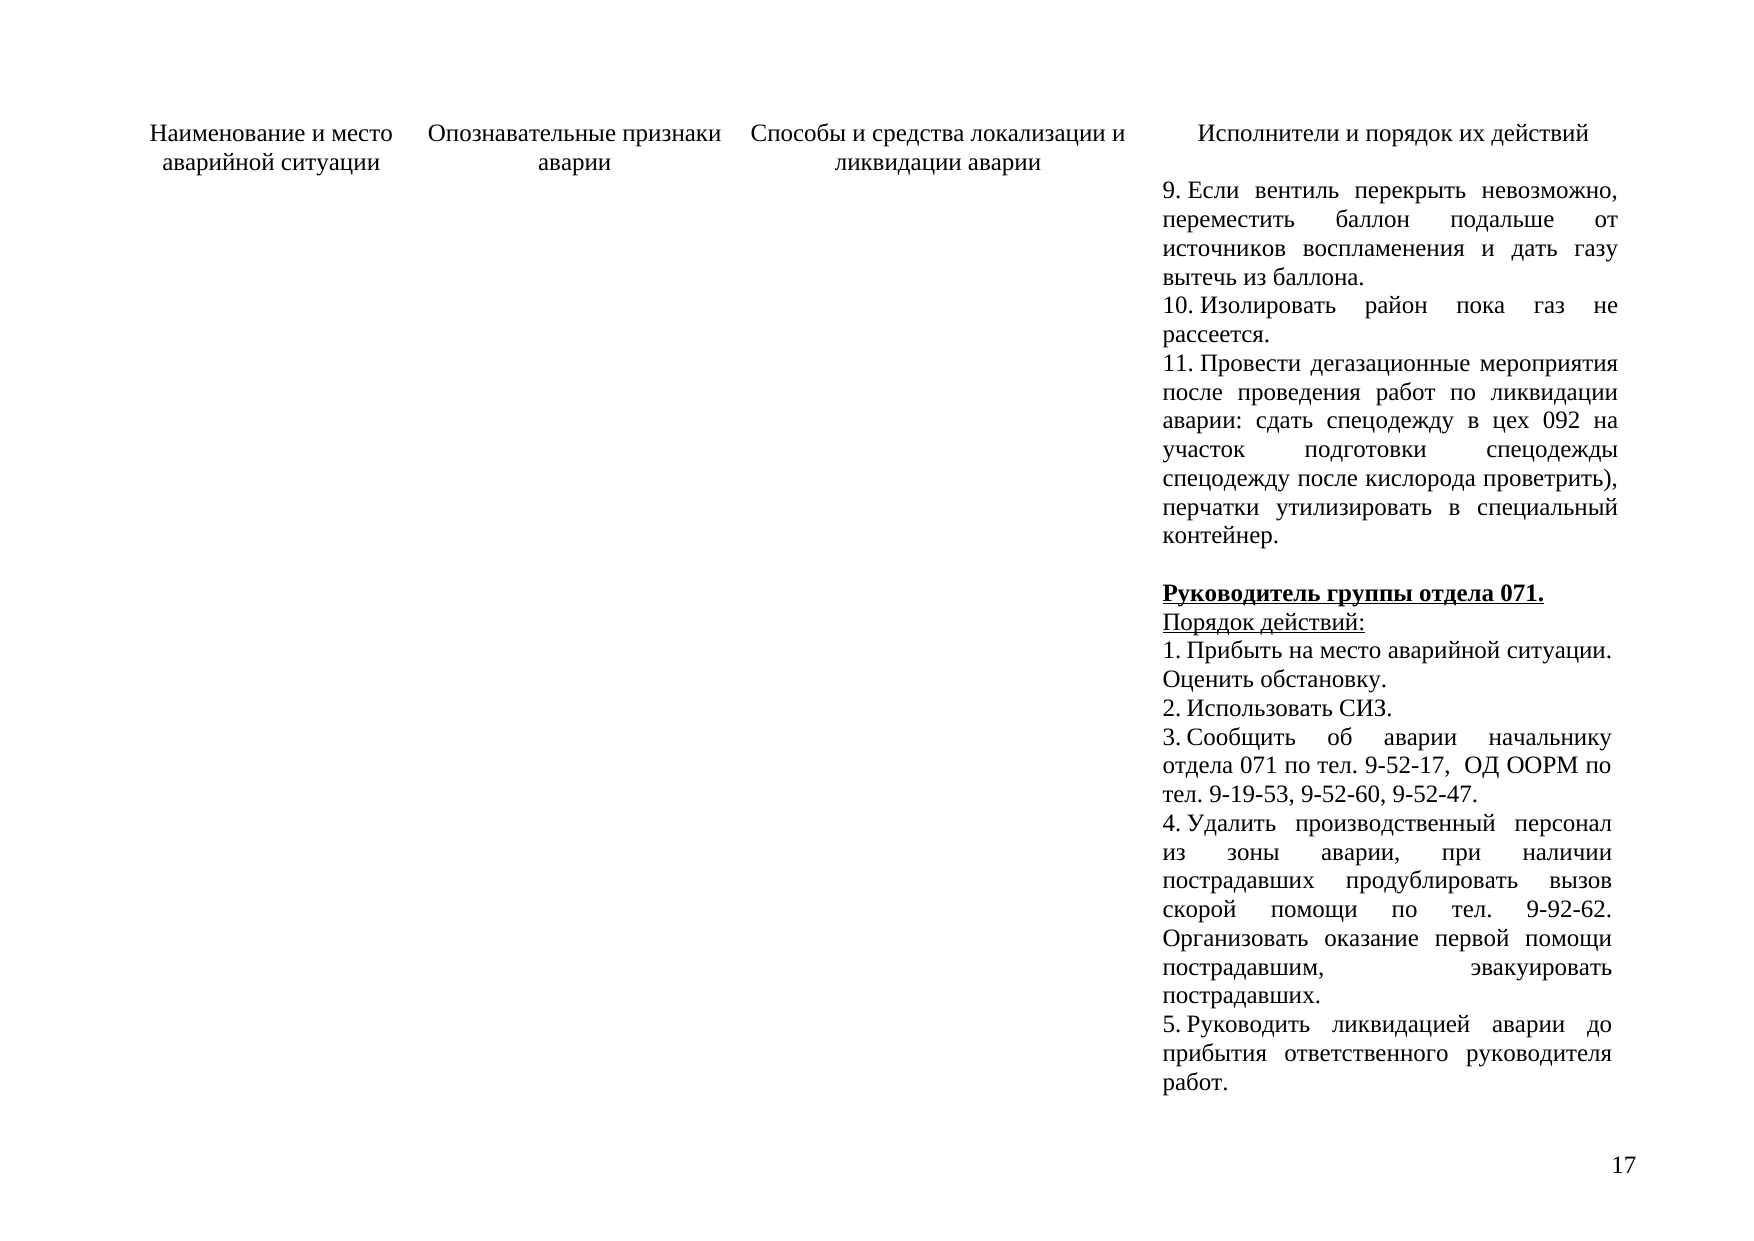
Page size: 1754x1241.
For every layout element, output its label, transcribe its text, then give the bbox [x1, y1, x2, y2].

table_header Исполнители и порядок их действий [1150, 118, 1636, 176]
table_cell [725, 176, 1150, 1096]
table_header Опознавательные признаки аварии [424, 118, 725, 176]
table_cell [118, 176, 424, 1096]
table_header Наименование и место аварийной ситуации [118, 118, 424, 176]
table_cell [424, 176, 725, 1096]
table_cell Транспортировщики, техник по хранению. Порядок действий: Использовать СИЗ. Немедленно удалить всех посторонних лиц с места аварии, держаться с наветренной стороны. Подать звуковой сигнал тревоги с помощью ручной сирены. Сообщить руководителю группы по тел. 9-18-51, ОД ООРМ по тел. 9-19-53,9-52-60, 9-52-47, персоналу отдела 071 и окружающему персоналу. При необходимости принять меры по оказанию первой помощи раненым и пострадавшим и вызвать работников ЦМСЧ-91 ФМБА по тел. 9-92-62. При выходе у ворот, ограждающих склад баллонов, выставить предупредительный знак: Р03 «Проход запрещен» согласно ГОСТ 12.4.026-2015. Соблюдать меры пожарной безопасности. Избегать контакта с вытекающим газом! Открытое пламя и курение — категорически запрещены! Вентиль баллона, по возможности, быстро ЗАКРЫТЬ специальным ключом в безыскровом исполнении. Ацетилен взрывоопасен! Если вентиль перекрыть невозможно, переместить баллон подальше от источников воспламенения и дать газу вытечь из баллона. Изолировать район пока газ не рассеется. Провести дегазационные мероприятия после проведения работ по ликвидации аварии: сдать спецодежду в цех 092 на участок подготовки спецодежды спецодежду после кислорода проветрить), перчатки утилизировать в специальный контейнер. Руководитель группы отдела 071. Порядок действий: Прибыть на место аварийной ситуации. Оценить обстановку. Использовать СИЗ. Сообщить об аварии начальнику отдела 071 по тел. 9-52-17, ОД ООРМ по тел. 9-19-53, 9-52-60, 9-52-47. Удалить производственный персонал из зоны аварии, при наличии пострадавших продублировать вызов скорой помощи по тел. 9-92-62. Организовать оказание первой помощи пострадавшим, эвакуировать пострадавших. Руководить ликвидацией аварии до прибытия ответственного руководителя работ. ОД ООРМ. Порядок действий: Оповестить аварийные службы и руководство комбината согласно списка. Начальник отдела 071 (ответственный руководитель работ). Порядок действий: Прибыть на место аварии, оценить обстановку. Использовать СИЗ. Принять на себя руководство ликвидацией аварии. Организовать и проконтролировать: оповещение ОД ООРМ; оцепление опасной зоны; оповещение близлежащих цехов; эвакуацию производственного персонала из опасной зоны; оказание первой помощи пострадавшим; При необходимости вызвать ФПС, НАСО. Направить прибывшие ФПС, НАСО к месту аварии. Продублировать вызов работников ЦМСЧ-91 ФМБА (при необходимости). Проинформировать ОД ООРМ и вышестоящее руководство о ходе работ по ликвидации последствий аварии. Организовать проведение утилизации продуктов аварии и проведение дегазационных мероприятий. НАСО (при необходимости). Порядок действий: Прибыть на место аварии и развернуться. Принимать участие в поиске пострадавших, сообщать информацию ответственному руководителю. Принимать участие в ликвидации аварии в установленном порядке. Работники ФГУЗ ЦМСЧ-91 ФМБА России (при необходимости). Порядок действий: Прибыть на место аварии. Оказать первую помощь пострадавшим. При необходимости доставить пострадавших в мед. учреждение. [1150, 176, 1636, 1096]
table_header Способы и средства локализации и ликвидации аварии [725, 118, 1150, 176]
